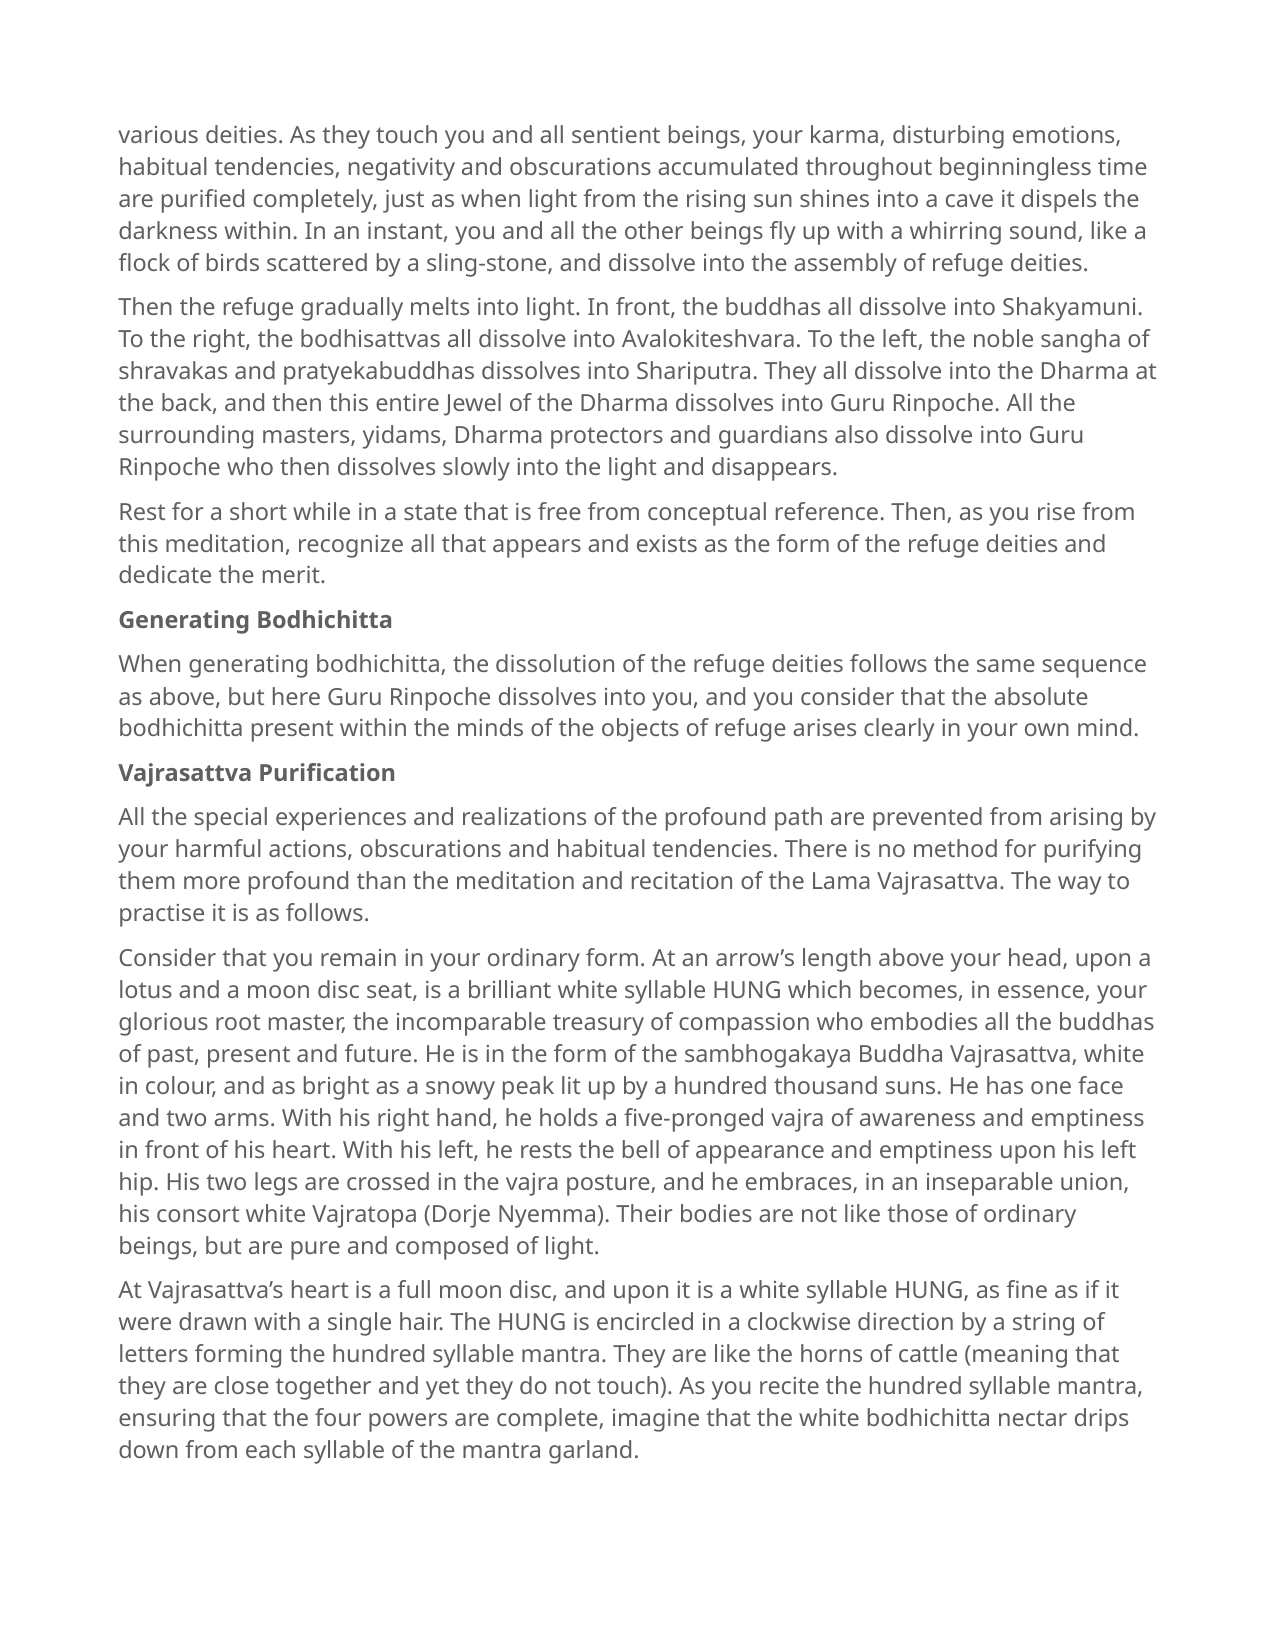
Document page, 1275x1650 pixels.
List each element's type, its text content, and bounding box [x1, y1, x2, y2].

text When generating bodhichitta, the dissolution of the refuge deities follows the same sequence as above, but here Guru Rinpoche dissolves into you, and you consider that the absolute bodhichitta present within the minds of the objects of refuge arises clearly in your own mind. [118, 648, 1157, 744]
text various deities. As they touch you and all sentient beings, your karma, disturbing emotions, habitual tendencies, negativity and obscurations accumulated throughout beginningless time are purified completely, just as when light from the rising sun shines into a cave it dispels the darkness within. In an instant, you and all the other beings fly up with a whirring sound, like a flock of birds scattered by a sling-stone, and dissolve into the assembly of refuge deities. [118, 118, 1157, 278]
text Then the refuge gradually melts into light. In front, the buddhas all dissolve into Shakyamuni. To the right, the bodhisattvas all dissolve into Avalokiteshvara. To the left, the noble sangha of shravakas and pratyekabuddhas dissolves into Shariputra. They all dissolve into the Dharma at the back, and then this entire Jewel of the Dharma dissolves into Guru Rinpoche. All the surrounding masters, yidams, Dharma protectors and guardians also dissolve into Guru Rinpoche who then dissolves slowly into the light and disappears. [118, 291, 1157, 482]
text At Vajrasattva’s heart is a full moon disc, and upon it is a white syllable HUNG, as fine as if it were drawn with a single hair. The HUNG is encircled in a clockwise direction by a string of letters forming the hundred syllable mantra. They are like the horns of cattle (meaning that they are close together and yet they do not touch). As you recite the hundred syllable mantra, ensuring that the four powers are complete, imagine that the white bodhichitta nectar drips down from each syllable of the mantra garland. [118, 1273, 1157, 1465]
text Rest for a short while in a state that is free from conceptual reference. Then, as you rise from this meditation, recognize all that appears and exists as the form of the refuge deities and dedicate the merit. [118, 495, 1157, 591]
text All the special experiences and realizations of the profound path are prevented from arising by your harmful actions, obscurations and habitual tendencies. There is no method for purifying them more profound than the meditation and recitation of the Lama Vajrasattva. The way to practise it is as follows. [118, 801, 1157, 929]
text Generating Bodhichitta [118, 603, 1157, 635]
text Consider that you remain in your ordinary form. At an arrow’s length above your head, upon a lotus and a moon disc seat, is a brilliant white syllable HUNG which becomes, in essence, your glorious root master, the incomparable treasury of compassion who embodies all the buddhas of past, present and future. He is in the form of the sambhogakaya Buddha Vajrasattva, white in colour, and as bright as a snowy peak lit up by a hundred thousand suns. He has one face and two arms. With his right hand, he holds a five-pronged vajra of awareness and emptiness in front of his heart. With his left, he rests the bell of appearance and emptiness upon his left hip. His two legs are crossed in the vajra posture, and he embraces, in an inseparable union, his consort white Vajratopa (Dorje Nyemma). Their bodies are not like those of ordinary beings, but are pure and composed of light. [118, 941, 1157, 1261]
text Vajrasattva Purification [118, 756, 1157, 788]
